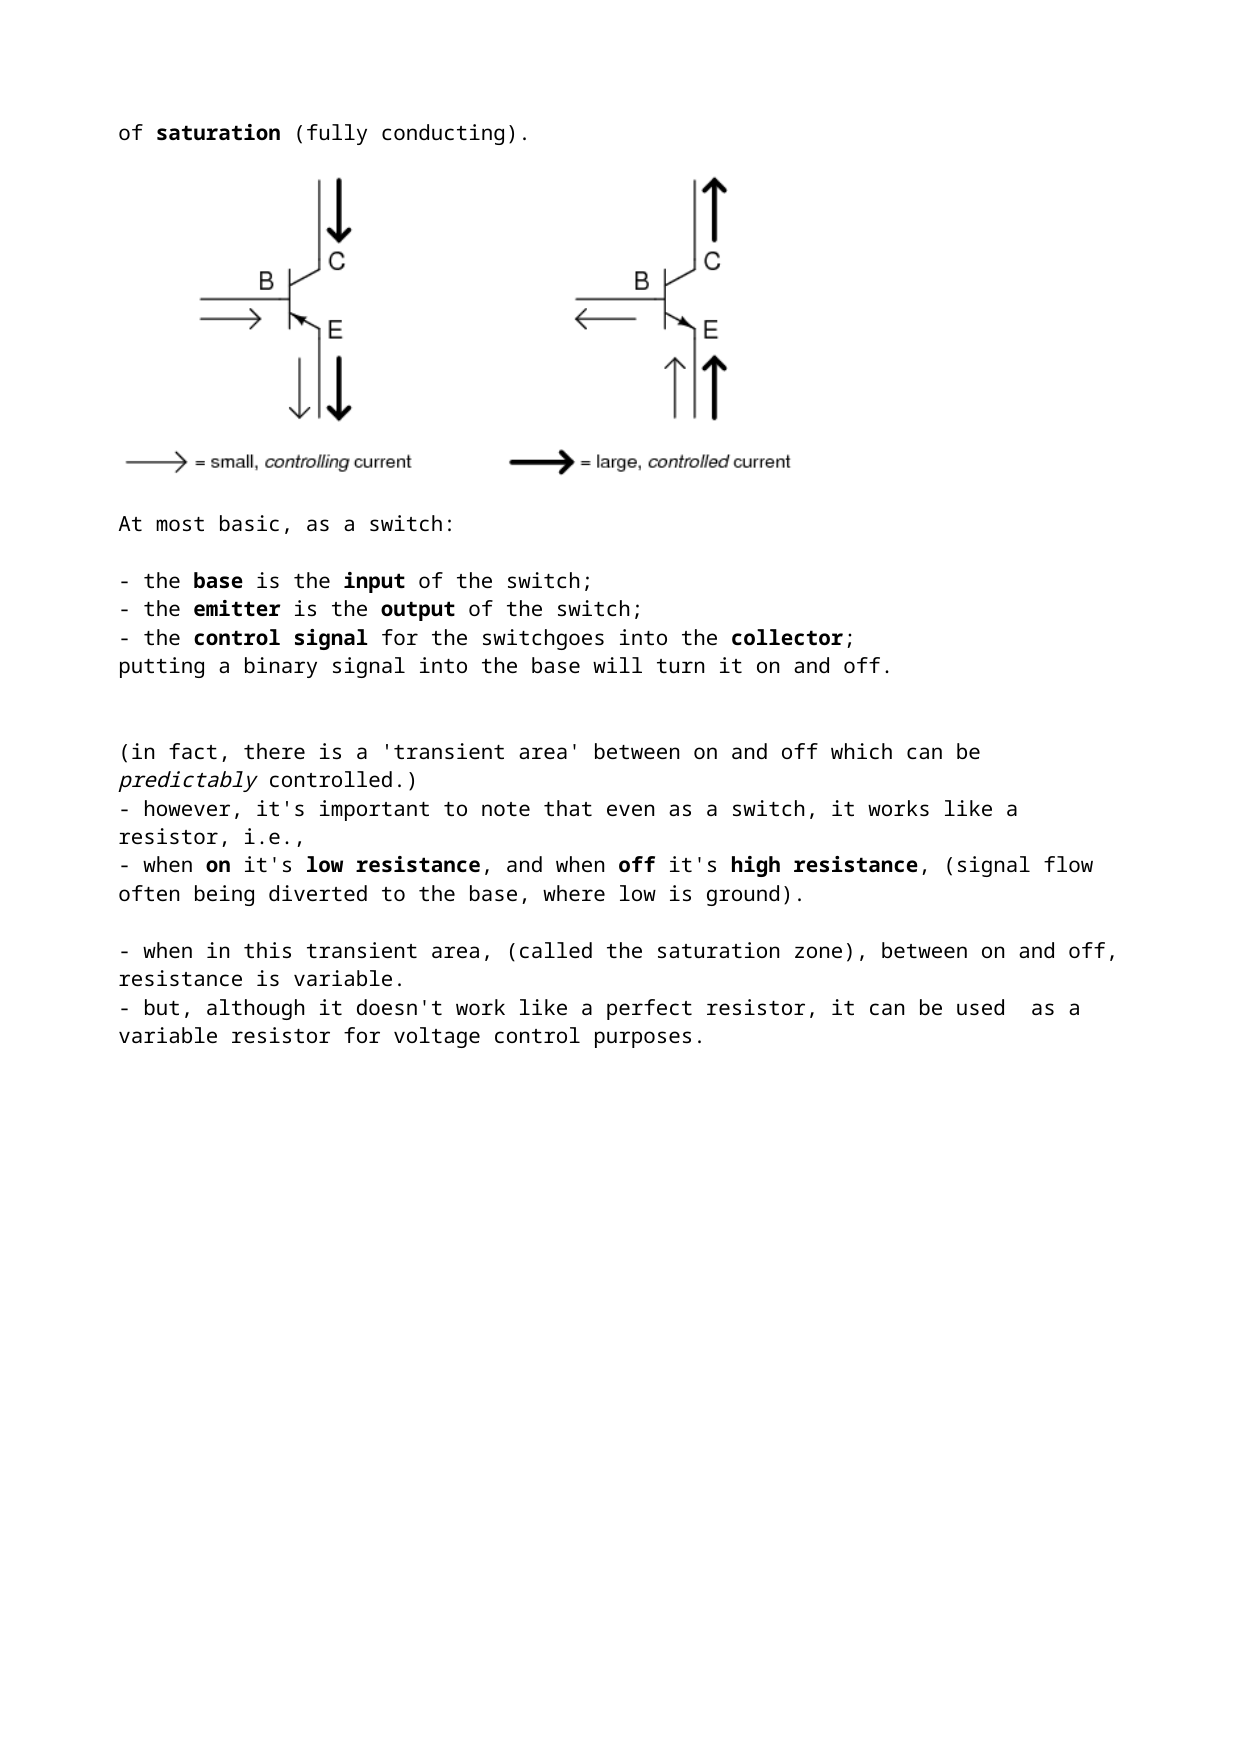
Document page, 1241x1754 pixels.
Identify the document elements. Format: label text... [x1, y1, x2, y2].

text - the base is the input of the switch; [118, 566, 1122, 594]
text of saturation (fully conducting). [118, 118, 1122, 147]
text At most basic, as a switch: [118, 509, 1122, 538]
text - the emitter is the output of the switch; [118, 594, 1122, 623]
text - the control signal for the switchgoes into the collector; [118, 623, 1122, 651]
text putting a binary signal into the base will turn it on and off. [118, 651, 1122, 680]
text - but, although it doesn't work like a perfect resistor, it can be used as a variable resistor for voltage control purposes. [118, 993, 1122, 1049]
text - when in this transient area, (called the saturation zone), between on and off, resistance is variable. [118, 936, 1122, 993]
text (in fact, there is a 'transient area' between on and off which can be predictably controlled.) [118, 737, 1122, 794]
text - when on it's low resistance, and when off it's high resistance, (signal flow often being diverted to the base, where low is ground). [118, 851, 1122, 907]
text - however, it's important to note that even as a switch, it works like a resistor, i.e., [118, 794, 1122, 851]
